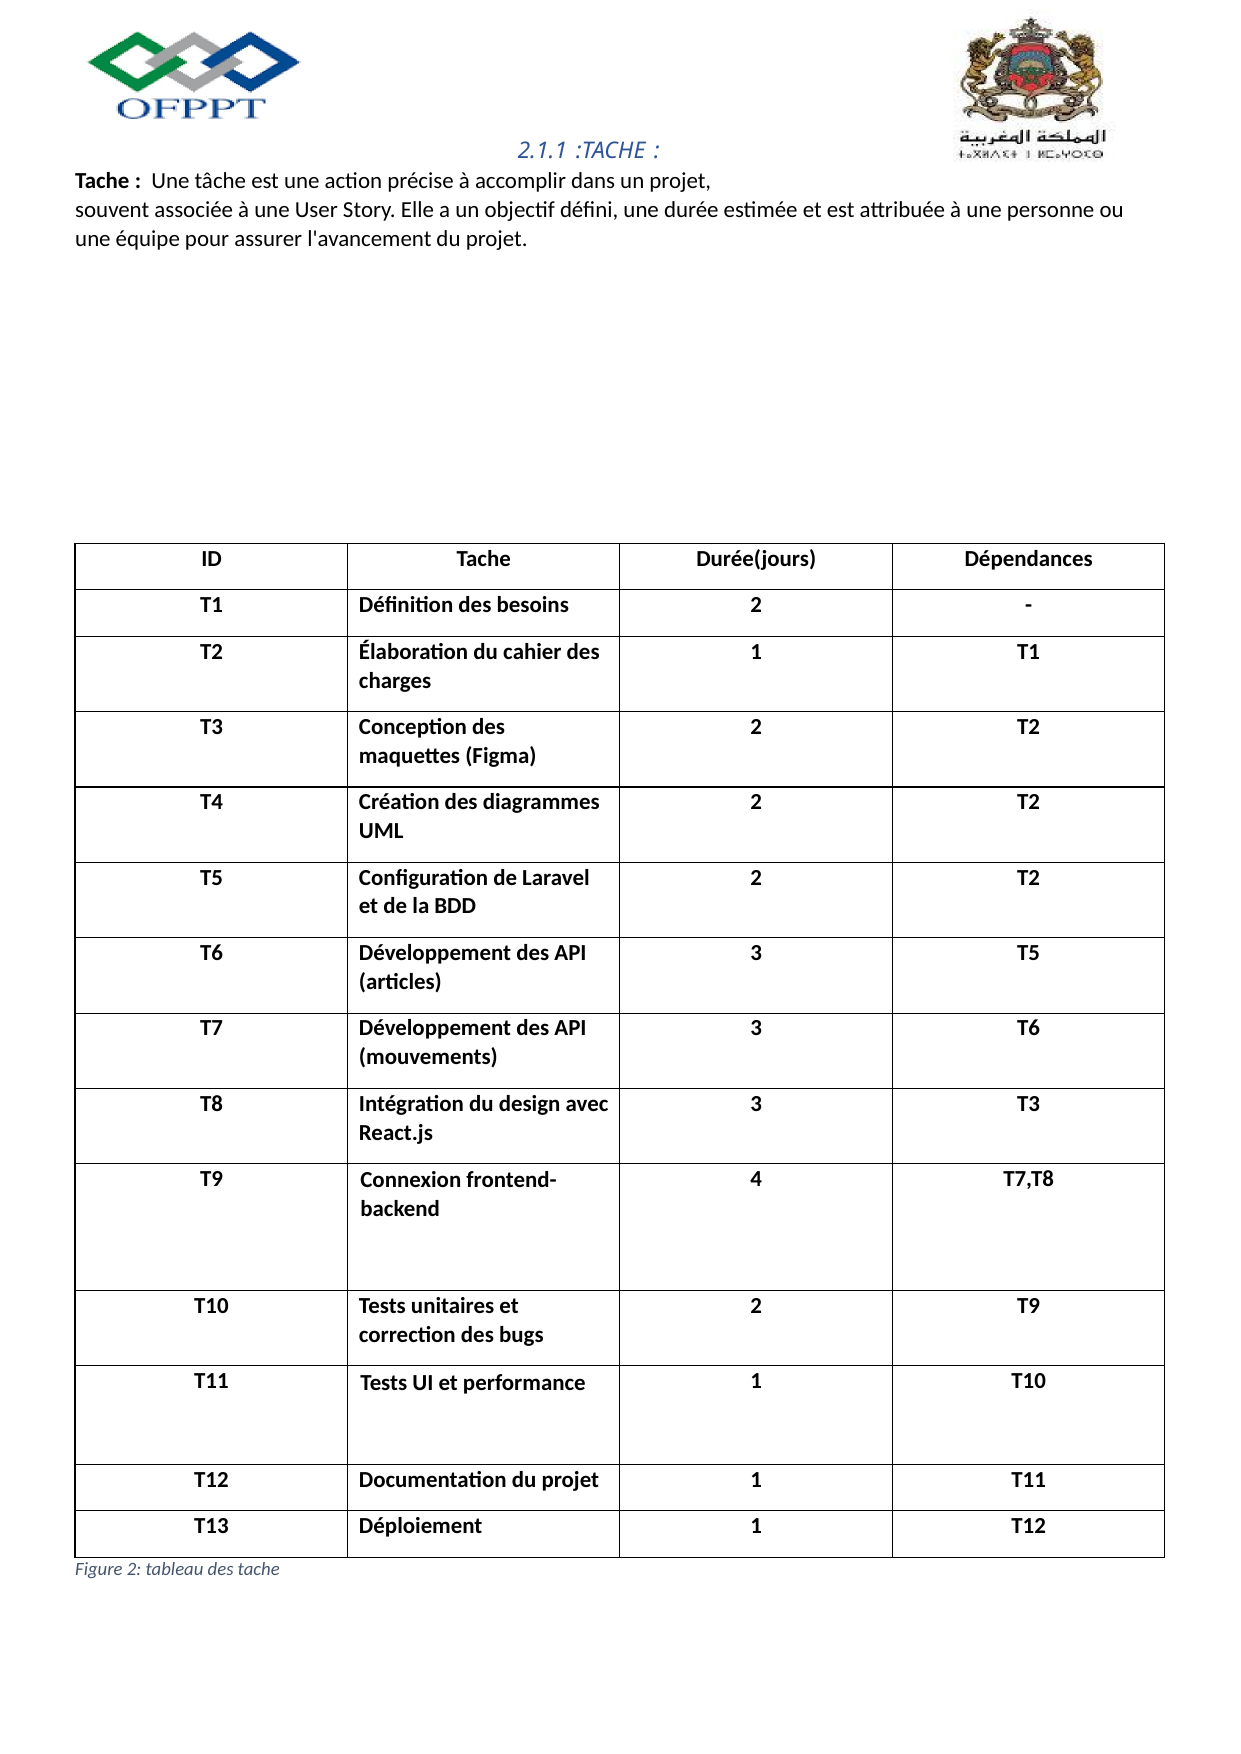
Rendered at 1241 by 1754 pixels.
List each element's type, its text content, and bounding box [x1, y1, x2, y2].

table_cell T10 [76, 1291, 347, 1365]
table_cell T4 [76, 788, 347, 862]
table_header ID [76, 544, 347, 589]
table_cell 2 [620, 863, 892, 937]
text Figure 2: tableau des tache [75, 1558, 1166, 1581]
table_cell T12 [76, 1465, 347, 1510]
table_cell 3 [620, 1014, 892, 1088]
table_cell T3 [893, 1089, 1164, 1163]
table_cell 1 [620, 1366, 892, 1464]
table_cell T2 [893, 788, 1164, 862]
table_cell T1 [76, 590, 347, 636]
table_cell 1 [620, 637, 892, 711]
table_cell - [893, 590, 1164, 636]
table_cell T9 [893, 1291, 1164, 1365]
table_cell Tests unitaires et correction des bugs [348, 1291, 619, 1365]
table_header Dépendances [893, 544, 1164, 589]
table_cell 3 [620, 1089, 892, 1163]
table_cell [369, 1164, 619, 1290]
table_cell T1 [893, 637, 1164, 711]
table_cell T7 [76, 1014, 347, 1088]
table_cell Élaboration du cahier des charges [348, 637, 619, 711]
table_cell T11 [893, 1465, 1164, 1510]
table_cell Développement des API (mouvements) [348, 1014, 619, 1088]
table_cell T13 [76, 1511, 347, 1557]
table_cell Développement des API (articles) [348, 938, 619, 1012]
table_cell [348, 1164, 359, 1290]
table_cell Intégration du design avec React.js [348, 1089, 619, 1163]
table_cell 2 [620, 788, 892, 862]
text Tache : Une tâche est une action précise à accomplir dans un projet, souvent associée à une User Story. Elle a un objectif défini, une durée estimée et est attribuée à une personne ou une équipe pour assurer l'avancement du projet. [75, 167, 1166, 252]
table_header Tache [348, 544, 619, 589]
table_header Tests UI et performance [359, 1366, 594, 1415]
table_cell 3 [620, 938, 892, 1012]
table_cell T9 [76, 1164, 347, 1290]
table_cell T11 [76, 1366, 347, 1464]
subtitle 2.1.1 :TACHE : [518, 134, 778, 166]
table_header [359, 1415, 369, 1463]
table_cell T7,T8 [893, 1164, 1164, 1290]
table_cell 2 [620, 590, 892, 636]
table_cell Documentation du projet [348, 1465, 619, 1510]
table_cell T6 [76, 938, 347, 1012]
table_cell [348, 1366, 619, 1464]
table_cell Définition des besoins [348, 590, 619, 636]
table_cell T2 [893, 863, 1164, 937]
table_cell 2 [620, 1291, 892, 1365]
table_cell T10 [893, 1366, 1164, 1464]
table_header Connexion frontend-backend [359, 1164, 608, 1241]
table_header [359, 1241, 369, 1290]
table_cell T5 [76, 863, 347, 937]
table_cell T3 [76, 712, 347, 786]
table_cell T2 [893, 712, 1164, 786]
table_cell T5 [893, 938, 1164, 1012]
table_cell 1 [620, 1511, 892, 1557]
table_cell Déploiement [348, 1511, 619, 1557]
table_cell T6 [893, 1014, 1164, 1088]
table_header Durée(jours) [620, 544, 892, 589]
table_cell Configuration de Laravel et de la BDD [348, 863, 619, 937]
table_cell 4 [620, 1164, 892, 1290]
table_cell T2 [76, 637, 347, 711]
table_cell 2 [620, 712, 892, 786]
table_cell Conception des maquettes (Figma) [348, 712, 619, 786]
table_cell T12 [893, 1511, 1164, 1557]
table_cell T8 [76, 1089, 347, 1163]
table_cell 1 [620, 1465, 892, 1510]
table_cell Création des diagrammes UML [348, 788, 619, 862]
